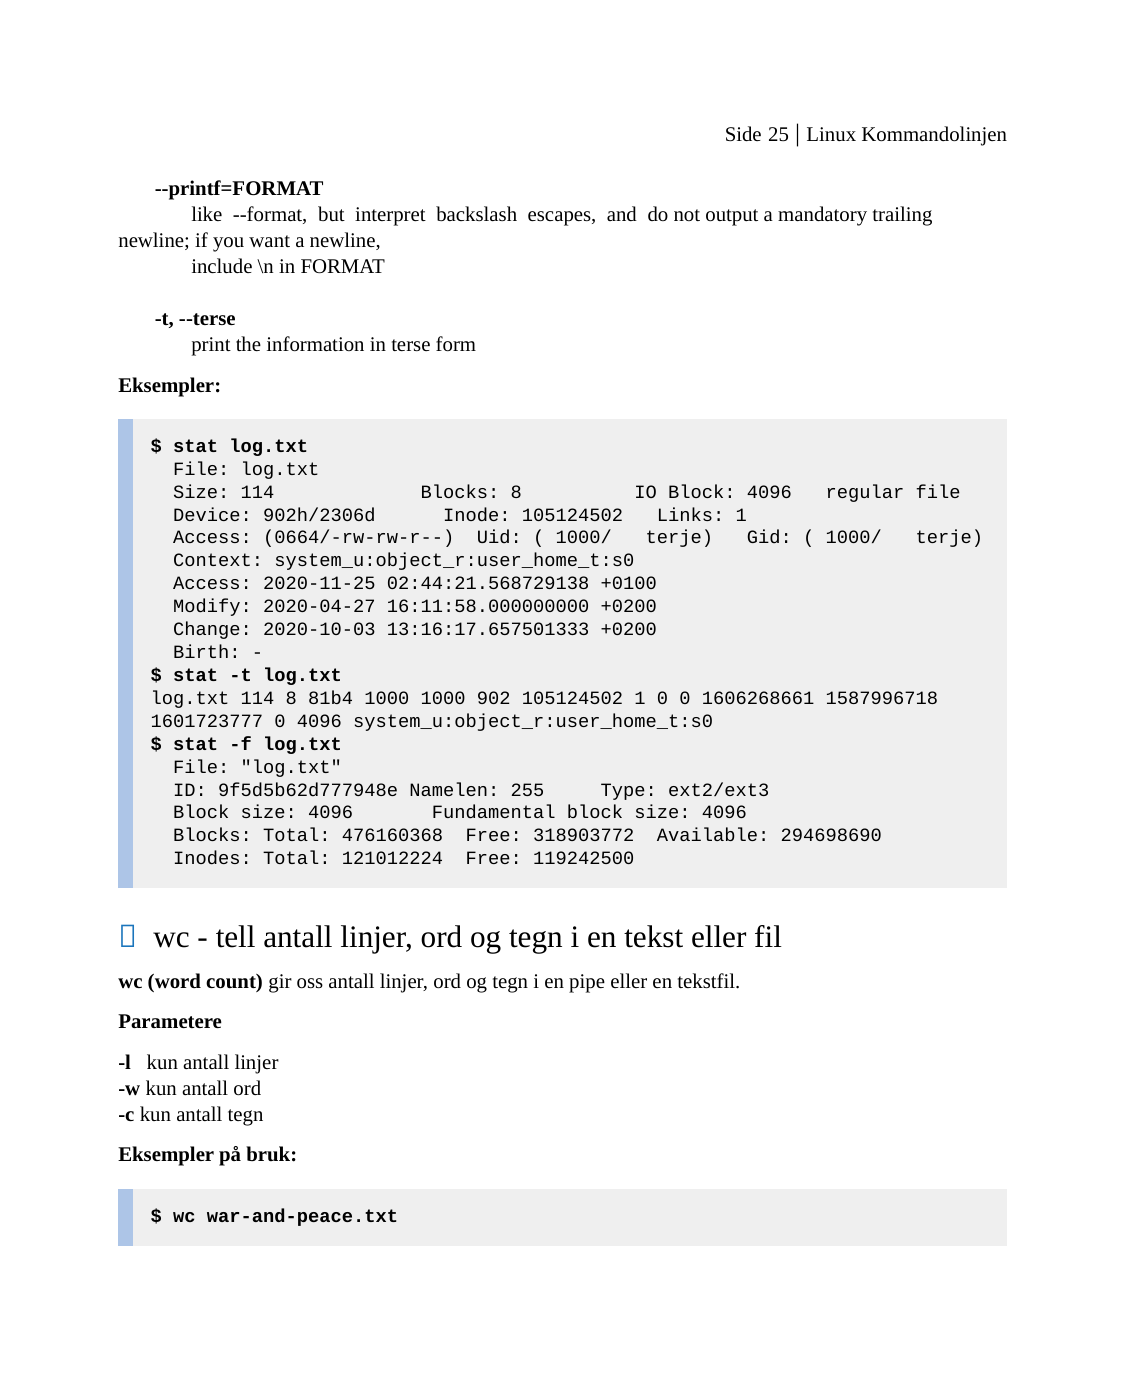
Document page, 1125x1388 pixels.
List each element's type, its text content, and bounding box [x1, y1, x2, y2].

subtitle  wc - tell antall linjer, ord og tegn i en tekst eller fil [118, 914, 1007, 957]
text Change: 2020-10-03 13:16:17.657501333 +0200 [133, 602, 1007, 625]
text Modify: 2020-04-27 16:11:58.000000000 +0200 [133, 579, 1007, 602]
text Blocks: Total: 476160368 Free: 318903772 Available: 294698690 [133, 808, 1007, 831]
text $ stat log.txt [133, 419, 1007, 442]
text $ wc war-and-peace.txt [133, 1189, 1007, 1246]
text --printf=FORMAT like --format, but interpret backslash escapes, and do not output a mandatory trailing newline; if you want a newline, include \n in FORMAT -t, --terse print the information in terse form [118, 176, 1007, 356]
text Eksempler: [118, 372, 1007, 397]
text -l kun antall linjer -w kun antall ord -c kun antall tegn [118, 1050, 1007, 1126]
text log.txt 114 8 81b4 1000 1000 902 105124502 1 0 0 1606268661 1587996718 1601723777 0 4096 system_u:object_r:user_home_t:s0 [133, 671, 1007, 717]
text File: "log.txt" [133, 740, 1007, 763]
text File: log.txt [133, 442, 1007, 465]
text Block size: 4096 Fundamental block size: 4096 [133, 786, 1007, 808]
text Access: (0664/-rw-rw-r--) Uid: ( 1000/ terje) Gid: ( 1000/ terje) [133, 511, 1007, 533]
text $ stat -f log.txt [133, 717, 1007, 740]
text Inodes: Total: 121012224 Free: 119242500 [133, 831, 1007, 888]
text Parametere [118, 1009, 1007, 1033]
text $ stat -t log.txt [133, 648, 1007, 671]
text Device: 902h/2306d Inode: 105124502 Links: 1 [133, 488, 1007, 511]
text Context: system_u:object_r:user_home_t:s0 [133, 533, 1007, 556]
text Size: 114 Blocks: 8 IO Block: 4096 regular file [133, 465, 1007, 488]
text wc (word count) gir oss antall linjer, ord og tegn i en pipe eller en tekstfil. [118, 969, 1007, 993]
text Eksempler på bruk: [118, 1142, 1007, 1166]
text Access: 2020-11-25 02:44:21.568729138 +0100 [133, 556, 1007, 579]
text Birth: - [133, 625, 1007, 648]
text ID: 9f5d5b62d777948e Namelen: 255 Type: ext2/ext3 [133, 763, 1007, 786]
